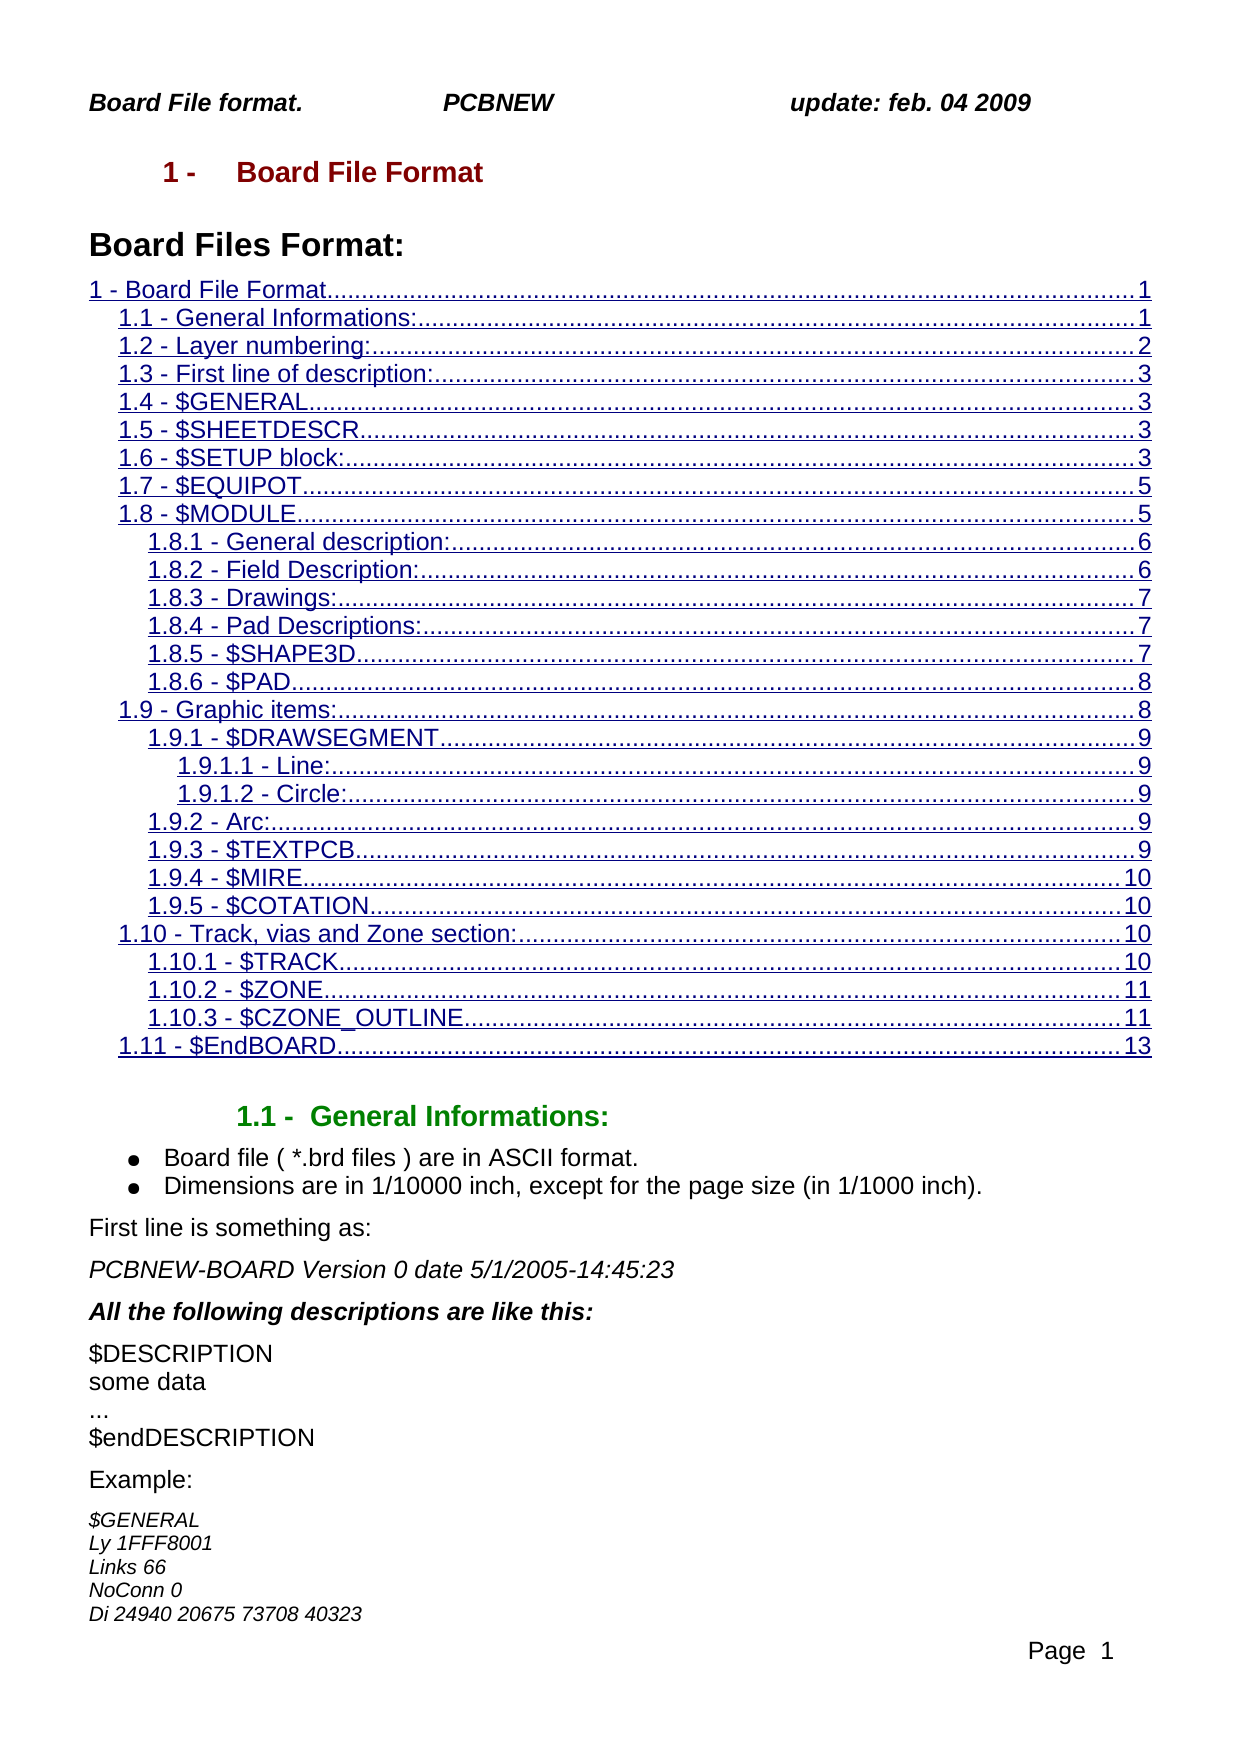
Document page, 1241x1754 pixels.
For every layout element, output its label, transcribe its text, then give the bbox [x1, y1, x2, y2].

text 1.6 - $SETUP block: 3 [118, 444, 1152, 468]
text 1.9.1.1 - Line: 9 [177, 752, 1152, 776]
text 1.7 - $EQUIPOT 5 [118, 472, 1152, 496]
subtitle Board File Format [88, 156, 1152, 189]
text 1.1 - General Informations: 1 [118, 304, 1152, 328]
text 1.10.2 - $ZONE 11 [147, 976, 1152, 1000]
text Example: [88, 1466, 1152, 1494]
text 1.8.5 - $SHAPE3D 7 [147, 640, 1152, 664]
text 1.10.3 - $CZONE_OUTLINE 11 [147, 1004, 1152, 1028]
text 1.8.6 - $PAD 8 [147, 668, 1152, 692]
text 1.8.1 - General description: 6 [147, 528, 1152, 552]
list Board file ( *.brd files ) are in ASCII format. [126, 1144, 1152, 1172]
text 1.8.2 - Field Description: 6 [147, 556, 1152, 580]
text 1.4 - $GENERAL 3 [118, 388, 1152, 412]
text 1.11 - $EndBOARD 13 [118, 1032, 1152, 1056]
text PCBNEW-BOARD Version 0 date 5/1/2005-14:45:23 [88, 1256, 1152, 1284]
text 1.5 - $SHEETDESCR 3 [118, 416, 1152, 440]
subtitle Board Files Format: [88, 226, 1152, 263]
text 1.8 - $MODULE 5 [118, 500, 1152, 524]
text $DESCRIPTION some data ... $endDESCRIPTION [88, 1340, 1152, 1452]
text 1.8.4 - Pad Descriptions: 7 [147, 612, 1152, 636]
text 1.9.2 - Arc: 9 [147, 808, 1152, 832]
text 1.9 - Graphic items: 8 [118, 696, 1152, 720]
text First line is something as: [88, 1214, 1152, 1242]
text 1.3 - First line of description: 3 [118, 360, 1152, 384]
text 1.9.3 - $TEXTPCB 9 [147, 836, 1152, 860]
text 1.2 - Layer numbering: 2 [118, 332, 1152, 356]
text $GENERAL Ly 1FFF8001 Links 66 NoConn 0 Di 24940 20675 73708 40323 [88, 1508, 1152, 1626]
list Dimensions are in 1/10000 inch, except for the page size (in 1/1000 inch). [126, 1172, 1152, 1200]
text 1.9.1 - $DRAWSEGMENT 9 [147, 724, 1152, 748]
text All the following descriptions are like this: [88, 1298, 1152, 1326]
text 1.9.1.2 - Circle: 9 [177, 780, 1152, 804]
subtitle General Informations: [162, 1100, 1152, 1132]
text 1.10.1 - $TRACK 10 [147, 948, 1152, 972]
text 1.9.4 - $MIRE 10 [147, 864, 1152, 888]
text 1.10 - Track, vias and Zone section: 10 [118, 920, 1152, 944]
text 1.8.3 - Drawings: 7 [147, 584, 1152, 608]
text 1.9.5 - $COTATION 10 [147, 892, 1152, 916]
text 1 - Board File Format 1 [88, 276, 1152, 300]
